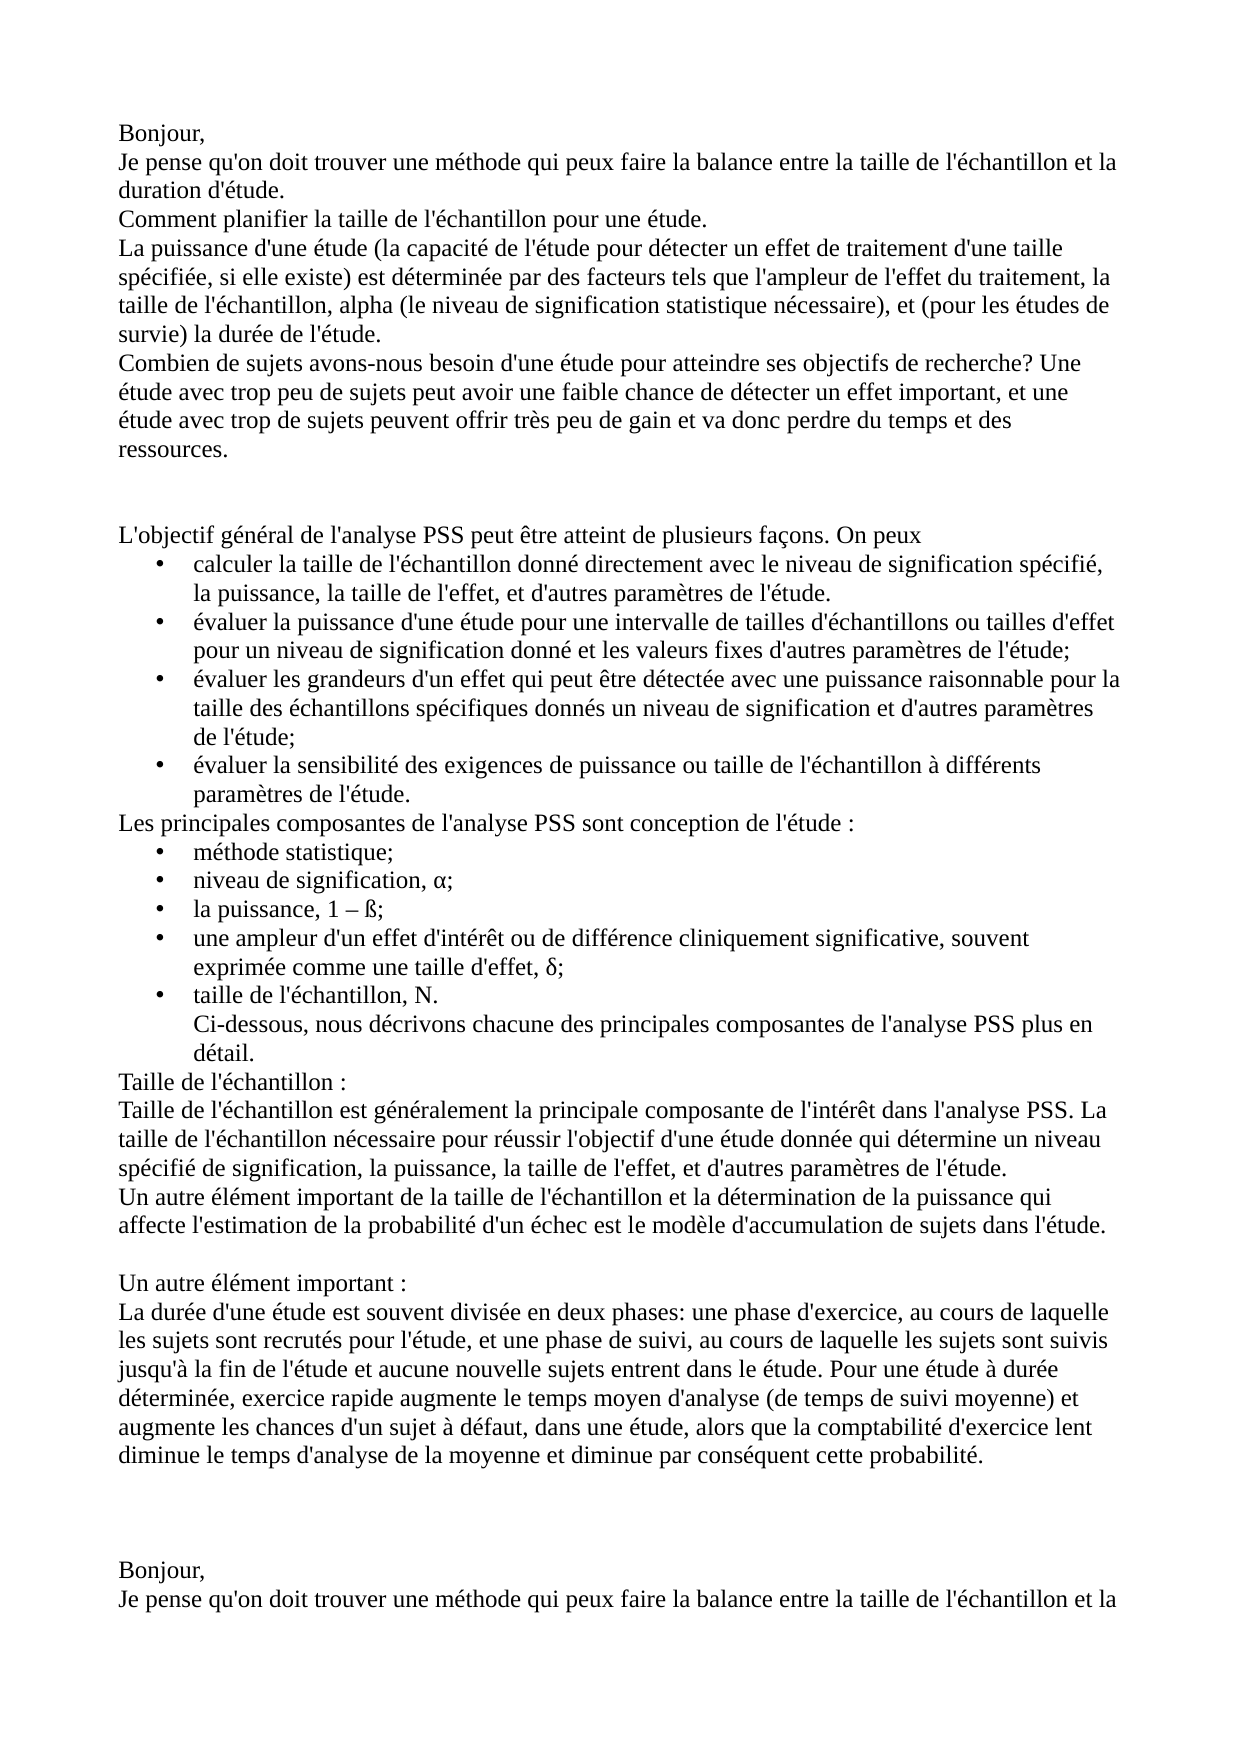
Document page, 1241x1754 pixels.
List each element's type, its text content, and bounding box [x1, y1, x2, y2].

text Les principales composantes de l'analyse PSS sont conception de l'étude : [118, 808, 1122, 837]
list évaluer la sensibilité des exigences de puissance ou taille de l'échantillon à différents paramètres de l'étude. [156, 751, 1122, 808]
list la puissance, 1 – ß; [156, 894, 1122, 923]
text Bonjour, [118, 118, 1122, 147]
list évaluer les grandeurs d'un effet qui peut être détectée avec une puissance raisonnable pour la taille des échantillons spécifiques donnés un niveau de signification et d'autres paramètres de l'étude; [156, 664, 1122, 751]
list méthode statistique; [156, 837, 1122, 866]
text La puissance d'une étude (la capacité de l'étude pour détecter un effet de traitement d'une taille spécifiée, si elle existe) est déterminée par des facteurs tels que l'ampleur de l'effet du traitement, la taille de l'échantillon, alpha (le niveau de signification statistique nécessaire), et (pour les études de survie) la durée de l'étude. [118, 233, 1122, 348]
text Taille de l'échantillon : Taille de l'échantillon est généralement la principale composante de l'intérêt dans l'analyse PSS. La taille de l'échantillon nécessaire pour réussir l'objectif d'une étude donnée qui détermine un niveau spécifié de signification, la puissance, la taille de l'effet, et d'autres paramètres de l'étude. [118, 1067, 1122, 1182]
text Bonjour, [118, 1556, 1122, 1584]
list une ampleur d'un effet d'intérêt ou de différence cliniquement significative, souvent exprimée comme une taille d'effet, δ; [156, 923, 1122, 981]
list niveau de signification, α; [156, 866, 1122, 894]
text Combien de sujets avons-nous besoin d'une étude pour atteindre ses objectifs de recherche? Une étude avec trop peu de sujets peut avoir une faible chance de détecter un effet important, et une étude avec trop de sujets peuvent offrir très peu de gain et va donc perdre du temps et des ressources. [118, 348, 1122, 463]
text Un autre élément important de la taille de l'échantillon et la détermination de la puissance qui affecte l'estimation de la probabilité d'un échec est le modèle d'accumulation de sujets dans l'étude. [118, 1182, 1122, 1239]
text Je pense qu'on doit trouver une méthode qui peux faire la balance entre la taille de l'échantillon et la [118, 1584, 1122, 1613]
text La durée d'une étude est souvent divisée en deux phases: une phase d'exercice, au cours de laquelle les sujets sont recrutés pour l'étude, et une phase de suivi, au cours de laquelle les sujets sont suivis jusqu'à la fin de l'étude et aucune nouvelle sujets entrent dans le étude. Pour une étude à durée déterminée, exercice rapide augmente le temps moyen d'analyse (de temps de suivi moyenne) et augmente les chances d'un sujet à défaut, dans une étude, alors que la comptabilité d'exercice lent diminue le temps d'analyse de la moyenne et diminue par conséquent cette probabilité. [118, 1297, 1122, 1469]
text Un autre élément important : [118, 1268, 1122, 1297]
text L'objectif général de l'analyse PSS peut être atteint de plusieurs façons. On peux [118, 521, 1122, 549]
text Je pense qu'on doit trouver une méthode qui peux faire la balance entre la taille de l'échantillon et la duration d'étude. [118, 147, 1122, 204]
list taille de l'échantillon, N. Ci-dessous, nous décrivons chacune des principales composantes de l'analyse PSS plus en détail. [156, 981, 1122, 1067]
list évaluer la puissance d'une étude pour une intervalle de tailles d'échantillons ou tailles d'effet pour un niveau de signification donné et les valeurs fixes d'autres paramètres de l'étude; [156, 607, 1122, 664]
text Comment planifier la taille de l'échantillon pour une étude. [118, 204, 1122, 233]
list calculer la taille de l'échantillon donné directement avec le niveau de signification spécifié, la puissance, la taille de l'effet, et d'autres paramètres de l'étude. [156, 549, 1122, 607]
